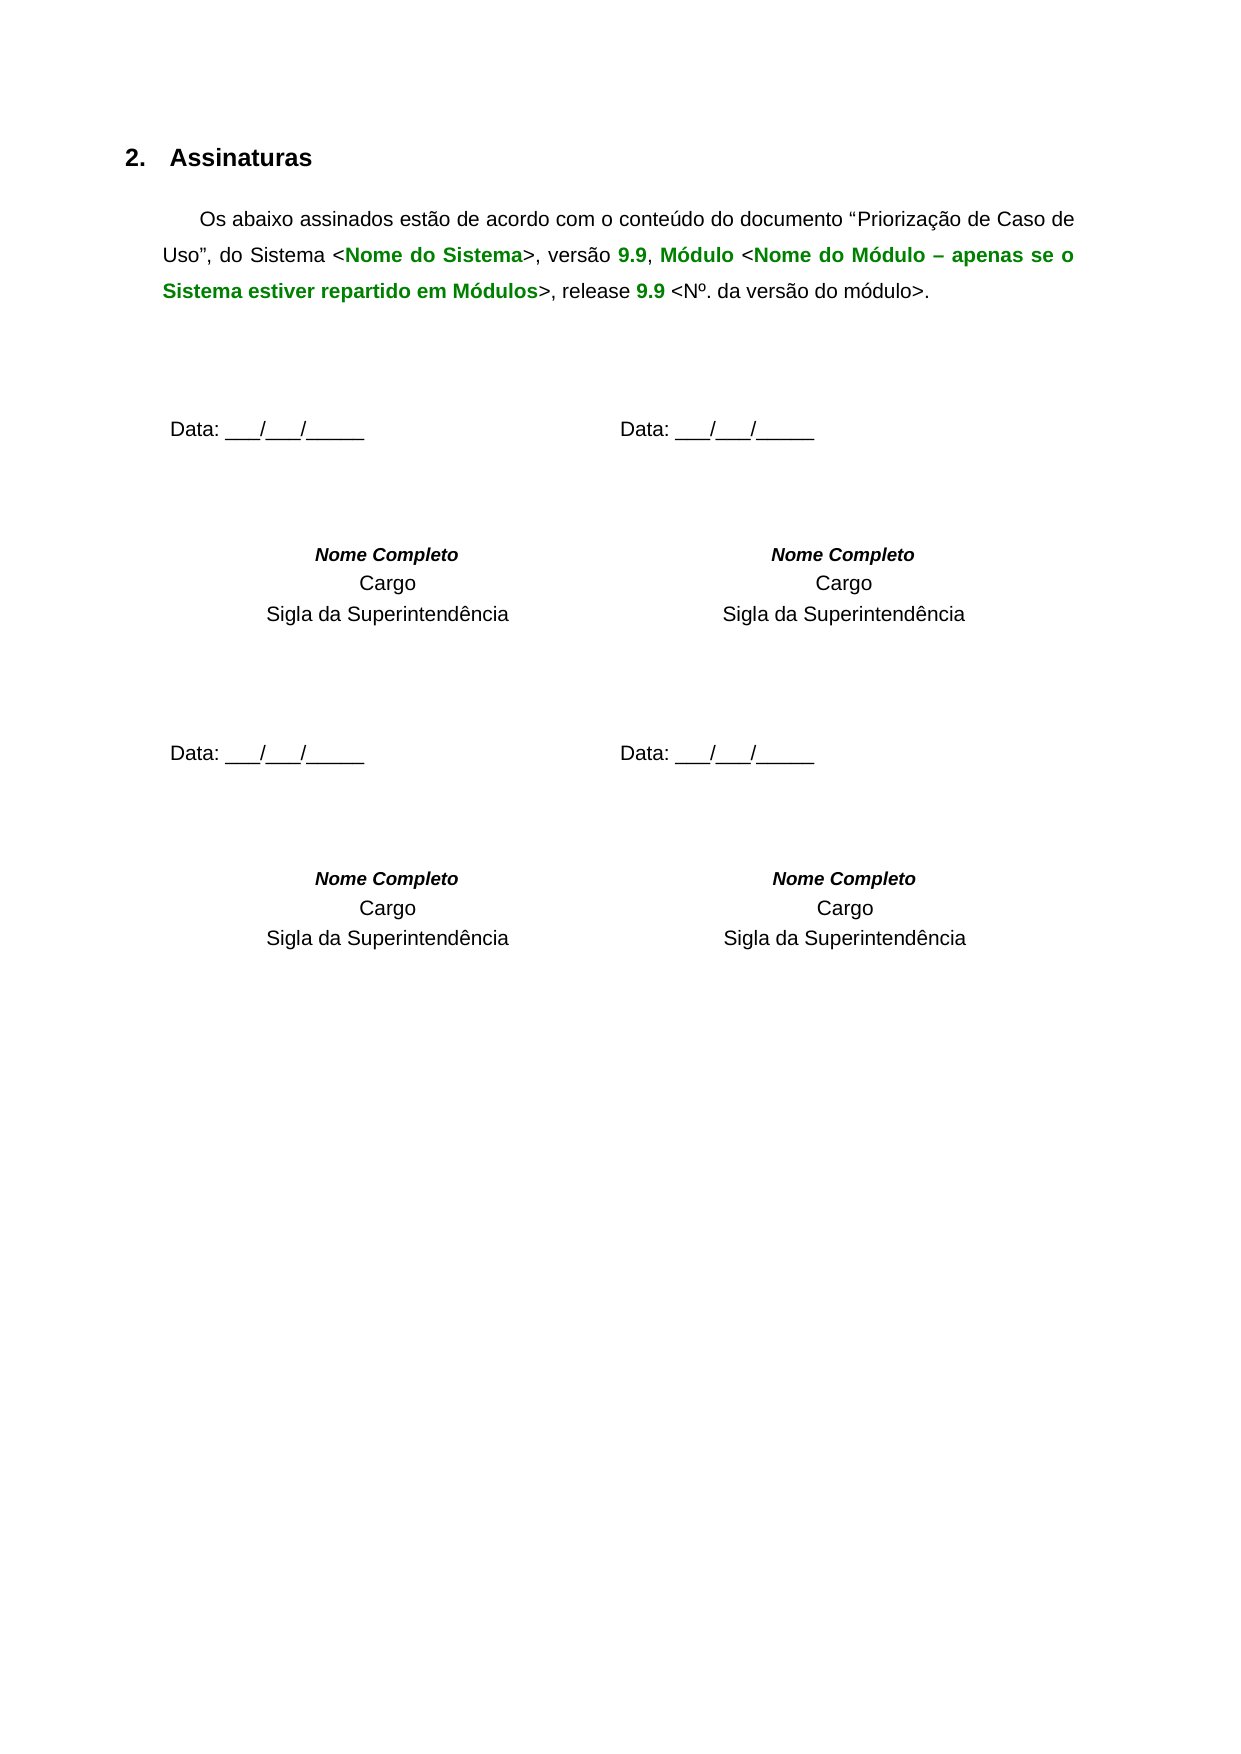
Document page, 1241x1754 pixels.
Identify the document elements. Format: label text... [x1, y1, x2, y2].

table_header Data: ___/___/_____ [163, 380, 612, 537]
table_cell Nome Completo Cargo Sigla da Superintendência [613, 862, 1077, 956]
table_cell Nome Completo Cargo Sigla da Superintendência [163, 537, 612, 632]
subtitle Assinaturas [125, 143, 1075, 172]
table_cell Nome Completo Cargo Sigla da Superintendência [613, 537, 1075, 632]
title Os abaixo assinados estão de acordo com o conteúdo do documento “Priorização de Caso de Uso”, do Sistema <Nome do Sistema>, versão 9.9, Módulo <Nome do Módulo – apenas se o Sistema estiver repartido em Módulos>, release 9.9 <Nº. da versão do módulo>. [162, 207, 1075, 303]
table_header Data: ___/___/_____ [613, 705, 1077, 862]
table_header Data: ___/___/_____ [613, 380, 1075, 537]
table_cell Nome Completo Cargo Sigla da Superintendência [163, 862, 612, 956]
table_header Data: ___/___/_____ [163, 705, 612, 862]
